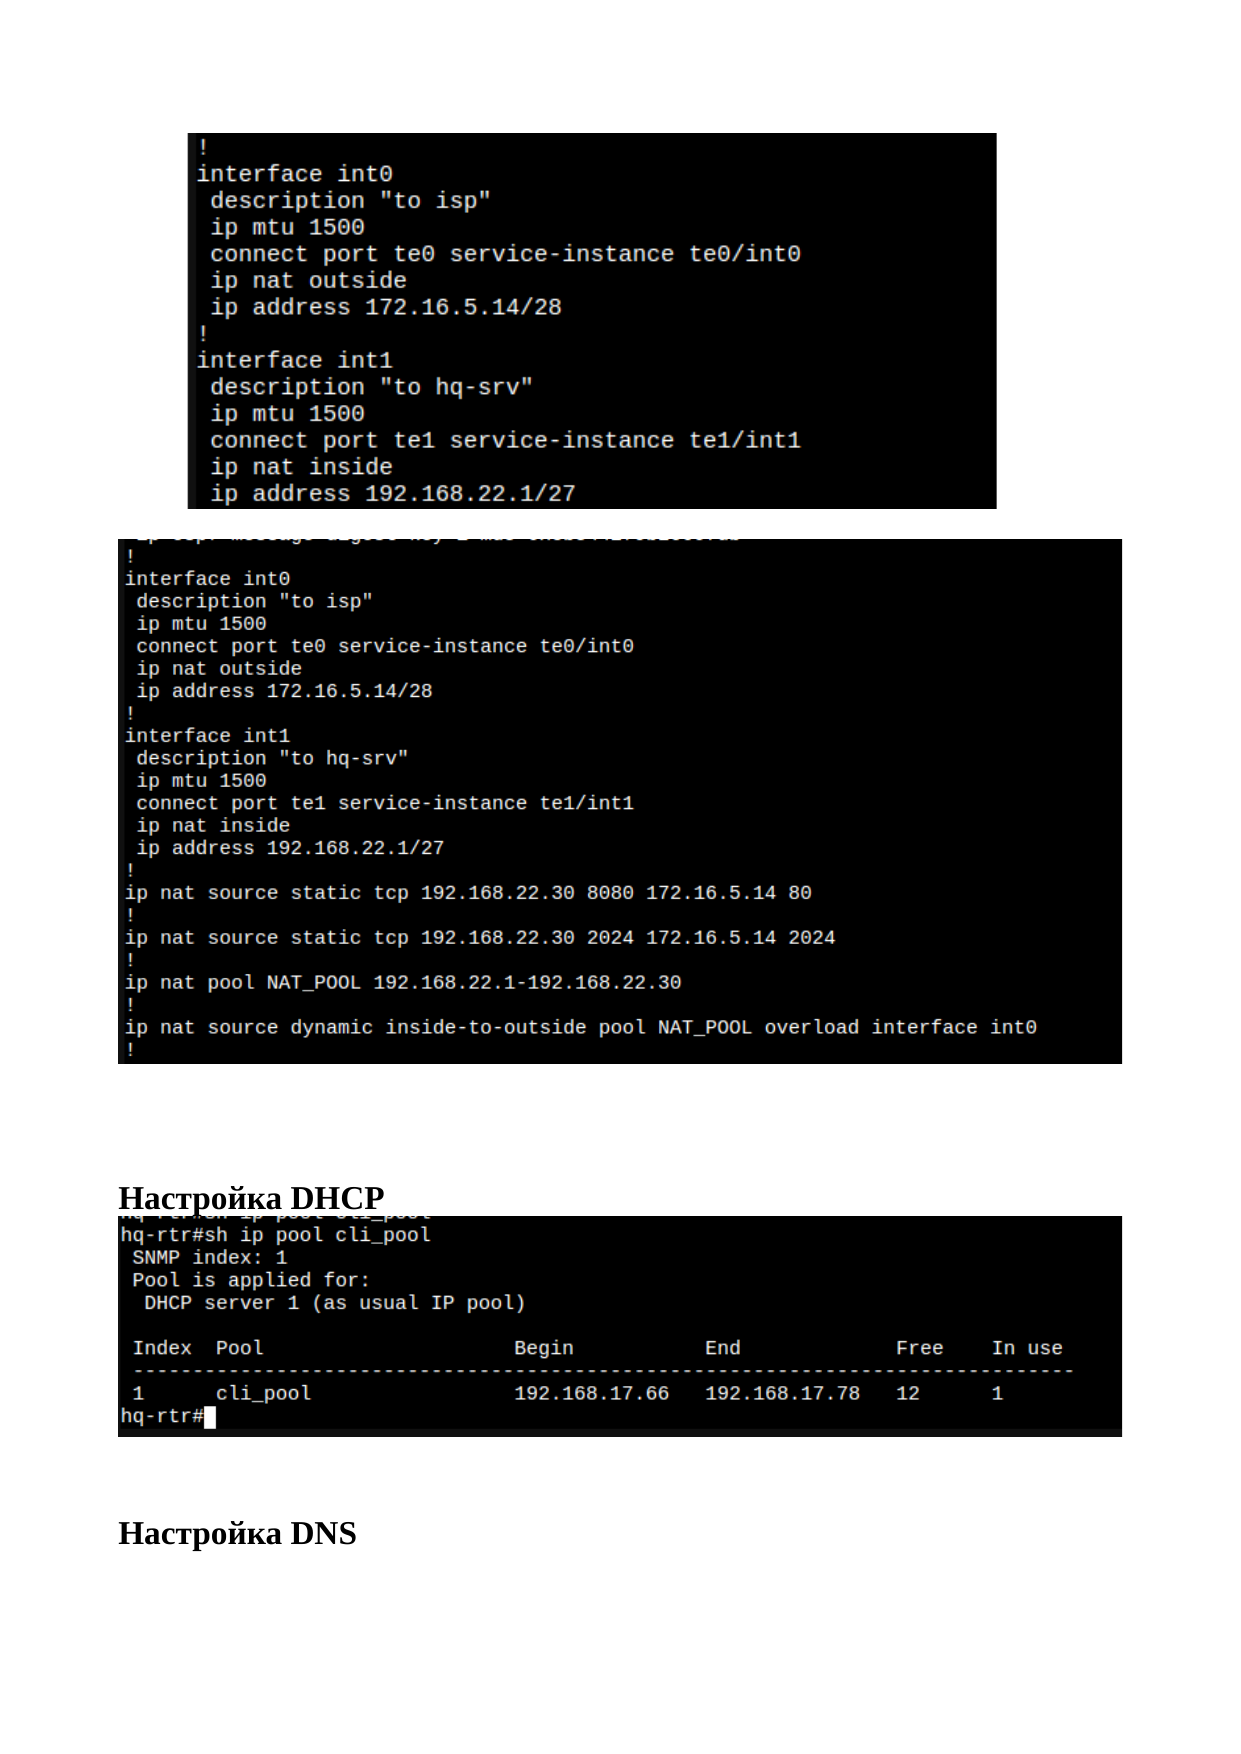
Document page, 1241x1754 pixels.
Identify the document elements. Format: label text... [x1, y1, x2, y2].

picture [187, 133, 997, 509]
text Настройка DHCP [118, 1178, 1122, 1216]
text Настройка DNS [118, 1513, 1122, 1552]
picture [118, 1216, 1123, 1437]
picture [118, 539, 1123, 1064]
